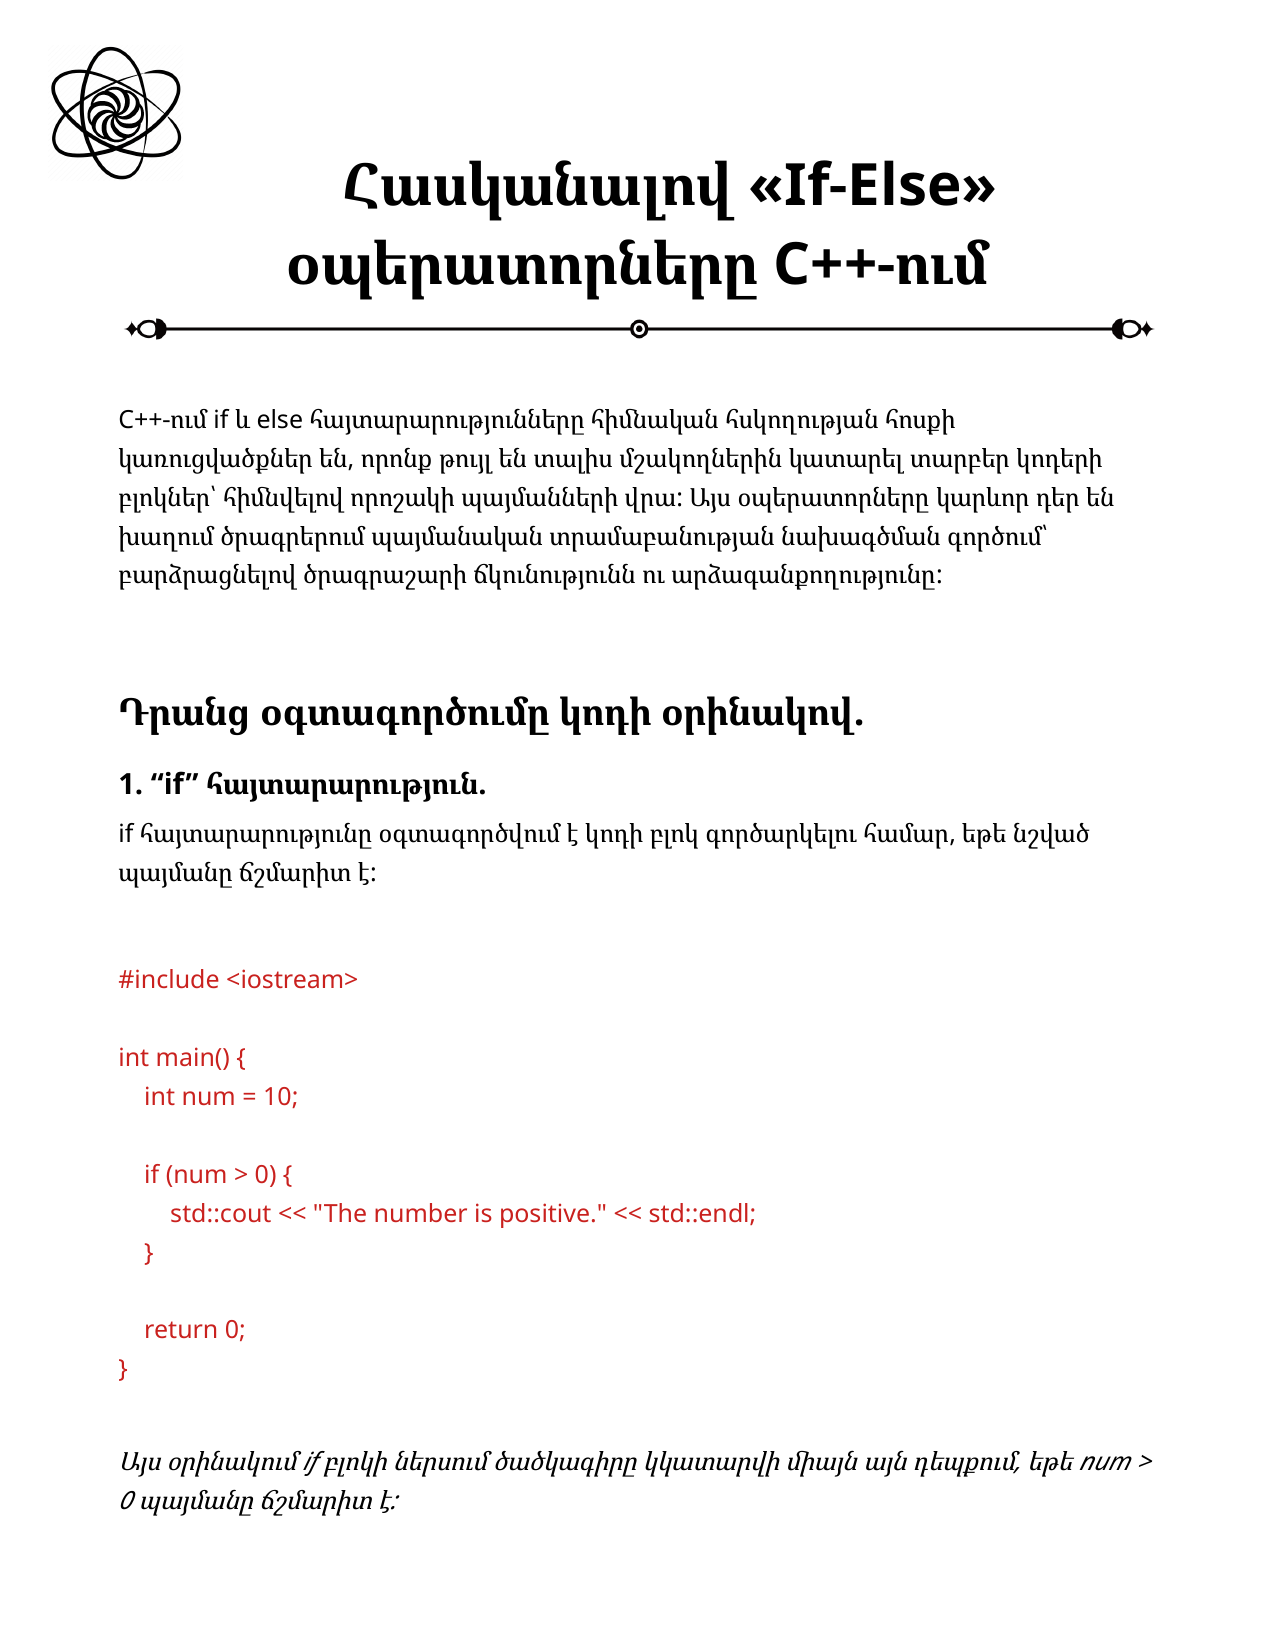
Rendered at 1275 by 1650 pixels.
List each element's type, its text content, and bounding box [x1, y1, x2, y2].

subtitle 1. “if” հայտարարություն. [118, 763, 1157, 803]
text C++-ում if և else հայտարարությունները հիմնական հսկողության հոսքի կառուցվածքներ են, որոնք թույլ են տալիս մշակողներին կատարել տարբեր կոդերի բլոկներ՝ հիմնվելով որոշակի պայմանների վրա: Այս օպերատորները կարևոր դեր են խաղում ծրագրերում պայմանական տրամաբանության նախագծման գործում՝ բարձրացնելով ծրագրաշարի ճկունությունն ու արձագանքողությունը: [118, 401, 1157, 591]
picture [48, 45, 184, 181]
picture [119, 316, 1159, 343]
subtitle Դրանց օգտագործումը կոդի օրինակով. [118, 685, 1157, 736]
text #include <iostream> int main() { int num = 10; if (num > 0) { std::cout << "The number is positive." << std::endl; } return 0; } [118, 962, 1157, 1424]
title Հասկանալով «If-Else» օպերատորները C++-ում [118, 143, 1157, 302]
text Այս օրինակում if բլոկի ներսում ծածկագիրը կկատարվի միայն այն դեպքում, եթե num > 0 պայմանը ճշմարիտ է: [118, 1444, 1157, 1517]
text if հայտարարությունը օգտագործվում է կոդի բլոկ գործարկելու համար, եթե նշված պայմանը ճշմարիտ է: [118, 816, 1157, 888]
